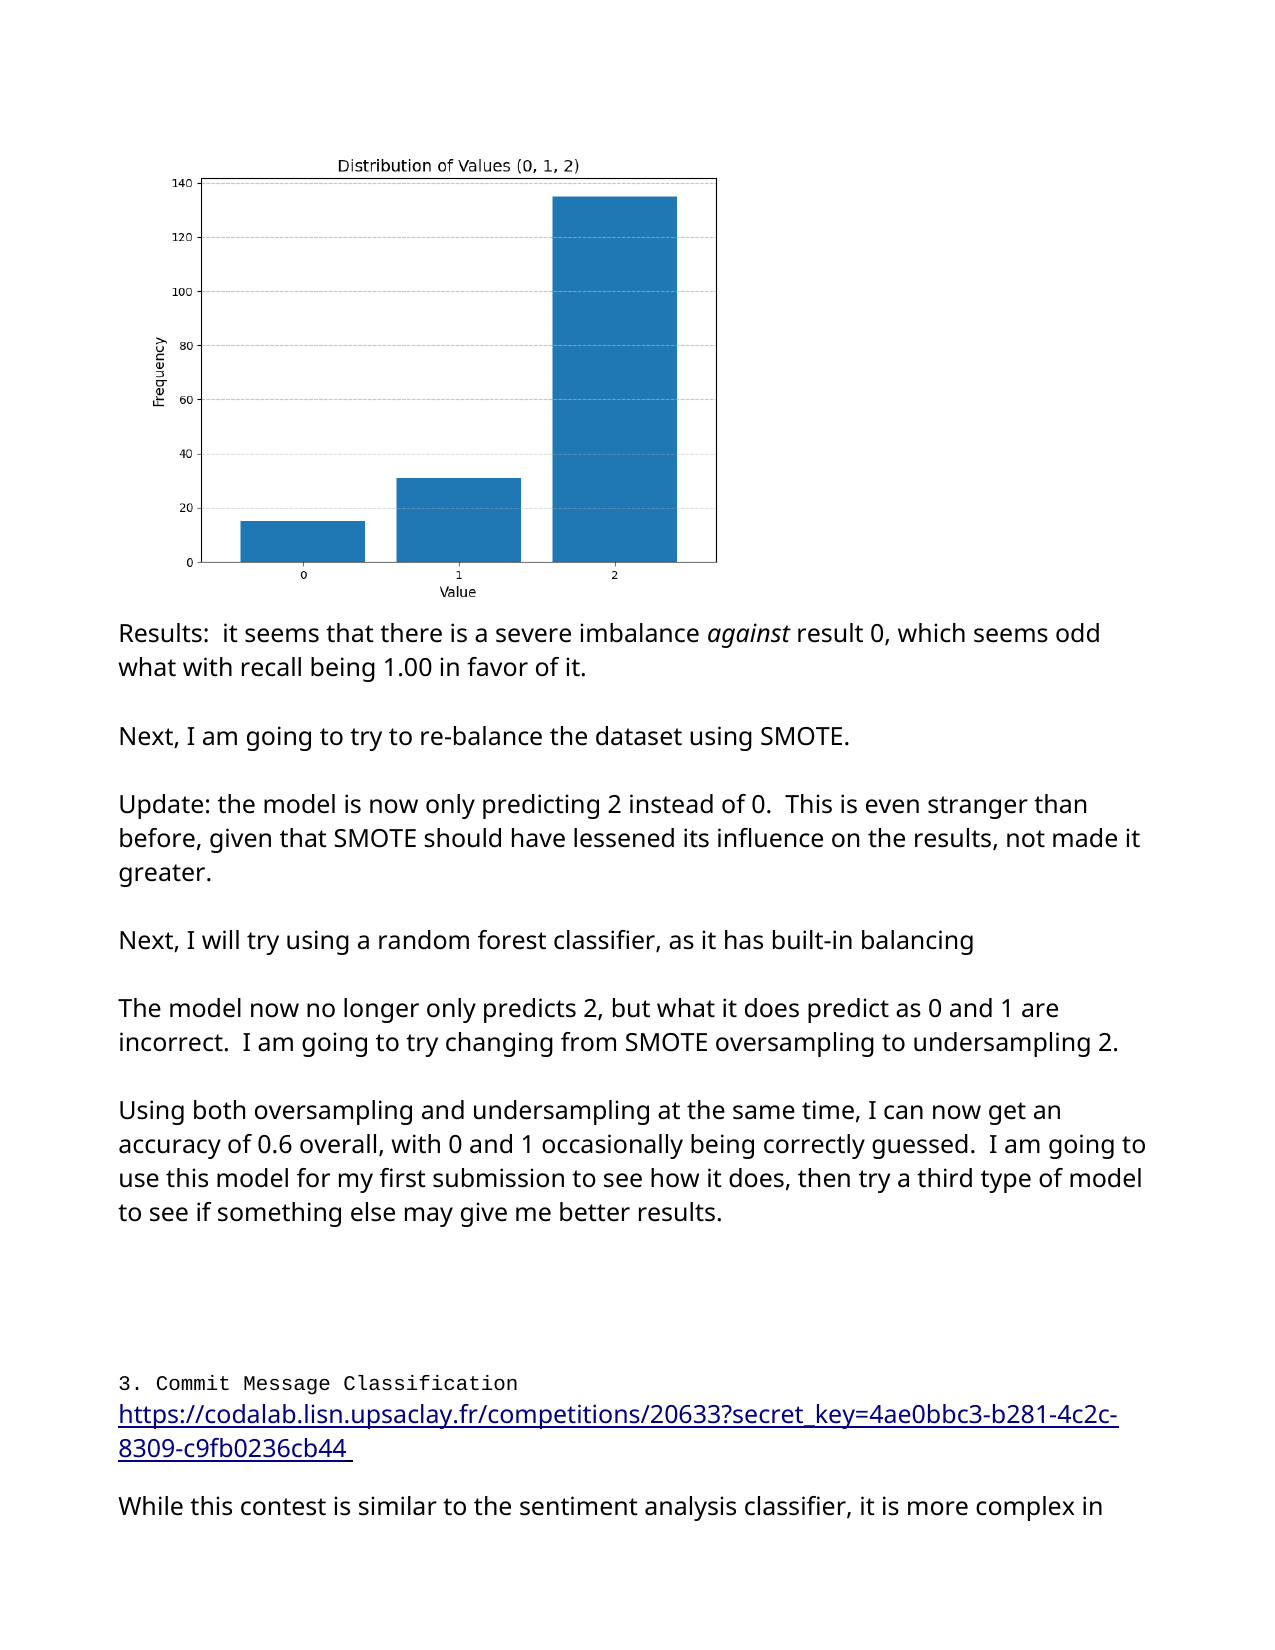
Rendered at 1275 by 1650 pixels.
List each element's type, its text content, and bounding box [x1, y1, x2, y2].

text Update: the model is now only predicting 2 instead of 0. This is even stranger than before, given that SMOTE should have lessened its influence on the results, not made it greater. [118, 786, 1157, 888]
text Next, I am going to try to re-balance the dataset using SMOTE. [118, 718, 1157, 752]
text The model now no longer only predicts 2, but what it does predict as 0 and 1 are incorrect. I am going to try changing from SMOTE oversampling to undersampling 2. [118, 991, 1157, 1059]
text 3. Commit Message Classification [118, 1373, 1157, 1397]
picture [118, 118, 782, 616]
text Results: it seems that there is a severe imbalance against result 0, which seems odd what with recall being 1.00 in favor of it. [118, 616, 1157, 684]
text While this contest is similar to the sentiment analysis classifier, it is more complex in [118, 1489, 1157, 1523]
text Next, I will try using a random forest classifier, as it has built-in balancing [118, 923, 1157, 957]
text Using both oversampling and undersampling at the same time, I can now get an accuracy of 0.6 overall, with 0 and 1 occasionally being correctly guessed. I am going to use this model for my first submission to see how it does, then try a third type of model to see if something else may give me better results. [118, 1093, 1157, 1229]
text https://codalab.lisn.upsaclay.fr/competitions/20633?secret_key=4ae0bbc3-b281-4c2c-8309-c9fb0236cb44 [118, 1397, 1157, 1465]
